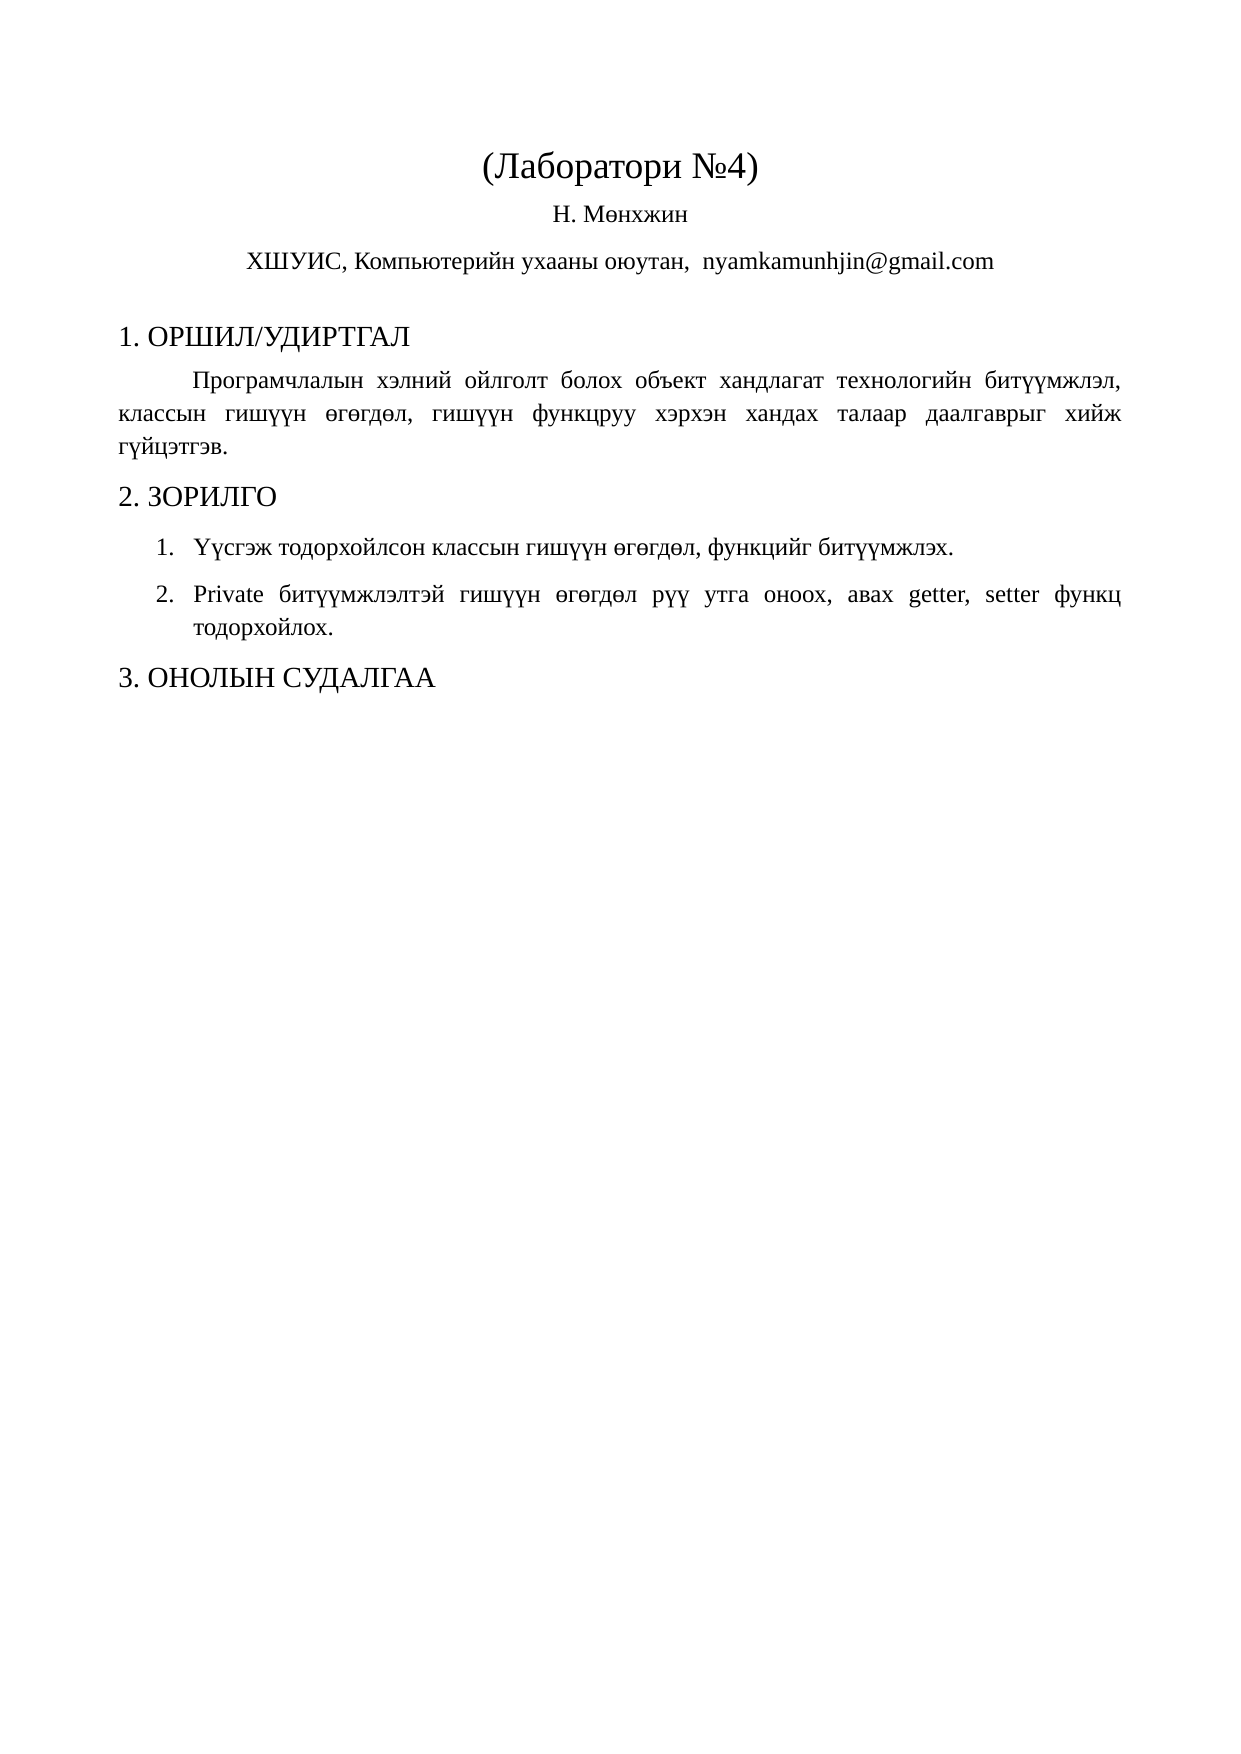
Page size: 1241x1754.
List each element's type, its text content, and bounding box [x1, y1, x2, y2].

subtitle 1. ОРШИЛ/УДИРТГАЛ [118, 319, 1122, 352]
subtitle (Лаборатори №4) [118, 143, 1122, 186]
text Н. Мөнхжин [118, 199, 1122, 227]
text ХШУИС, Компьютерийн ухааны оюутан, nyamkamunhjin@gmail.com [118, 246, 1122, 275]
list Private битүүмжлэлтэй гишүүн өгөгдөл рүү утга оноох, авах getter, setter функц тодорхойлох. [156, 579, 1122, 641]
text 2. ЗОРИЛГО [118, 479, 1122, 512]
text Програмчлалын хэлний ойлголт болох объект хандлагат технологийн битүүмжлэл, классын гишүүн өгөгдөл, гишүүн функцруу хэрхэн хандах талаар даалгаврыг хийж гүйцэтгэв. [118, 365, 1122, 460]
list Үүсгэж тодорхойлсон классын гишүүн өгөгдөл, функцийг битүүмжлэх. [156, 532, 1122, 561]
text 3. ОНОЛЫН СУДАЛГАА [118, 660, 1122, 693]
